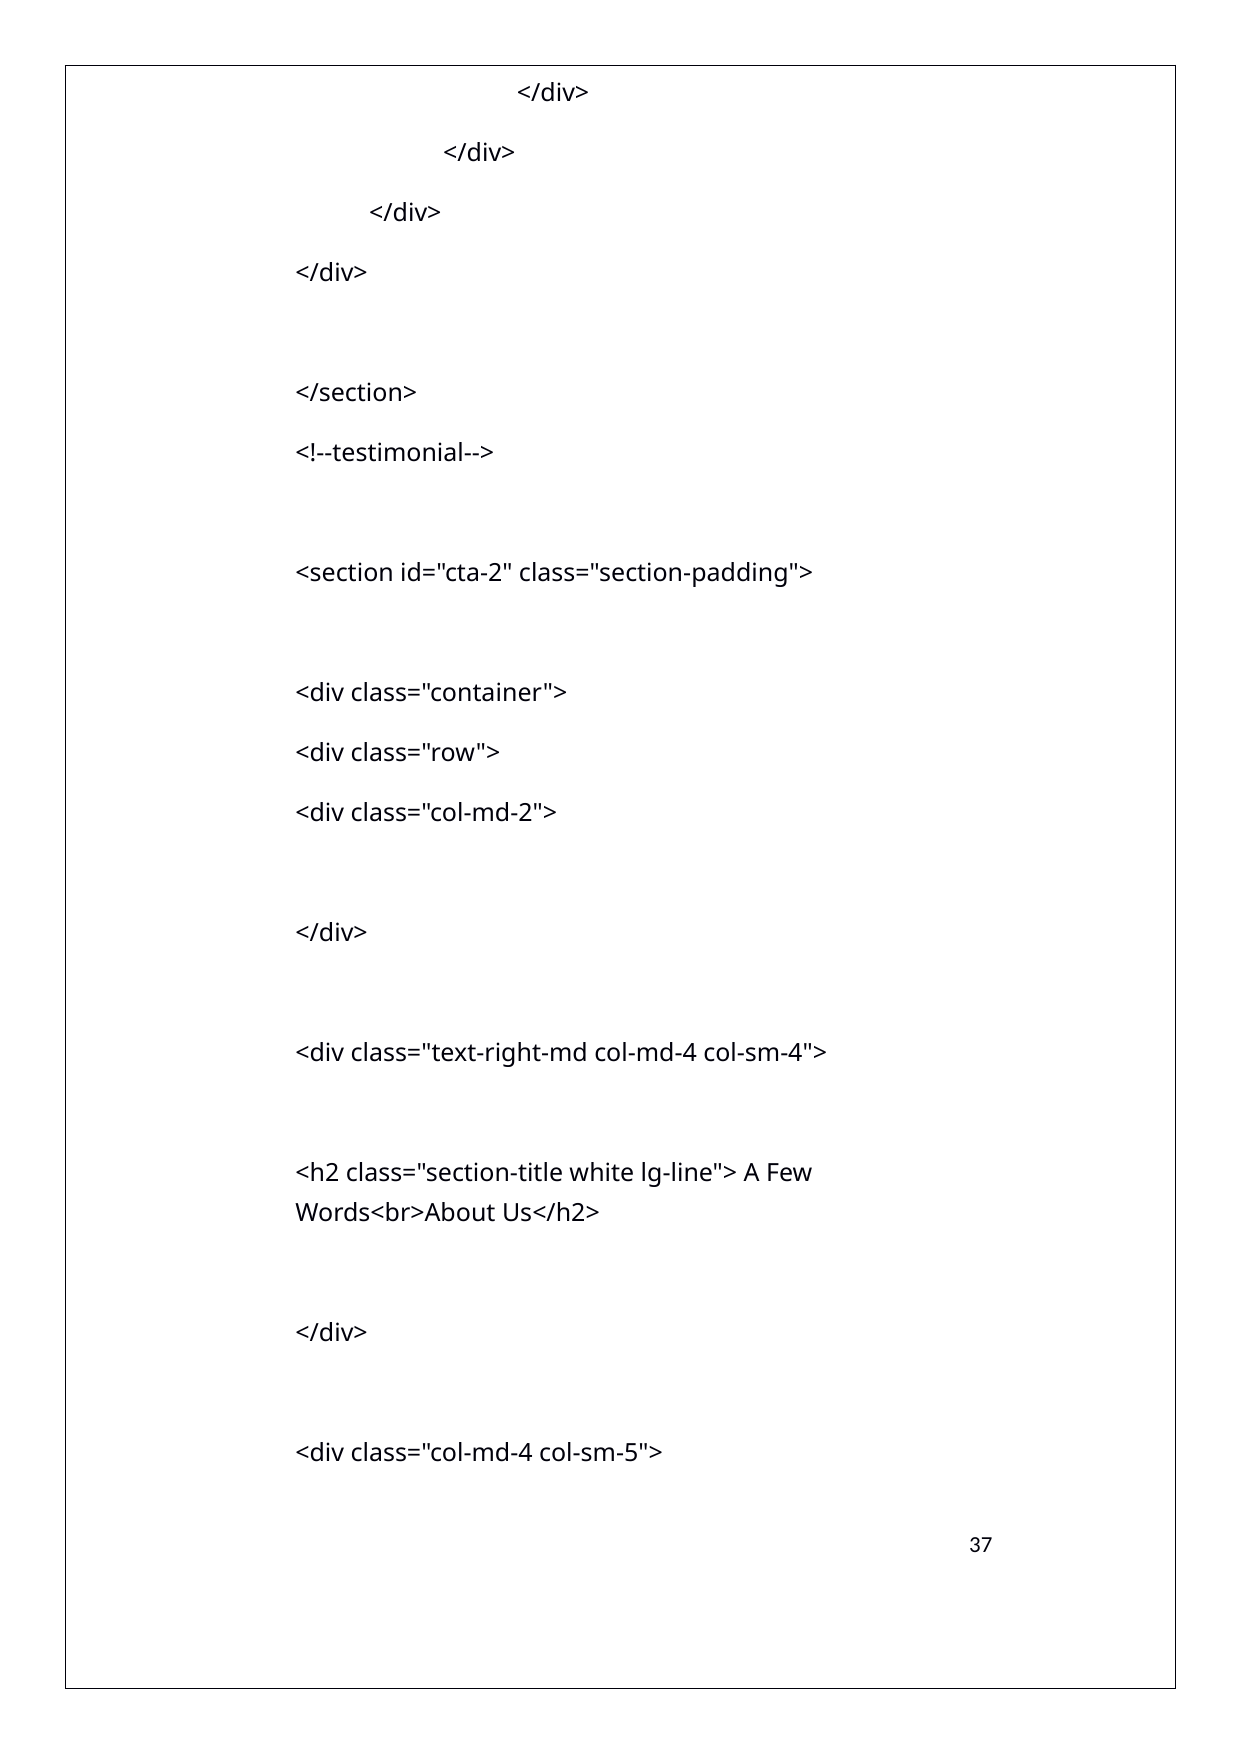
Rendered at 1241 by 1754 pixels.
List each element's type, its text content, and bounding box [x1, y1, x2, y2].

list <section id="cta-2" class="section-padding"> [295, 555, 992, 589]
list </div> [295, 1314, 992, 1348]
list <h2 class="section-title white lg-line"> A Few Words<br>About Us</h2> [295, 1155, 992, 1228]
list </div> [295, 135, 992, 169]
list <div class="col-md-2"> [295, 795, 992, 829]
list </div> [295, 75, 992, 109]
list <!--testimonial--> [295, 435, 992, 469]
list </div> [295, 915, 992, 949]
list <div class="col-md-4 col-sm-5"> [295, 1434, 992, 1468]
list </div> [295, 255, 992, 289]
list </div> [295, 195, 992, 229]
list <div class="container"> [295, 675, 992, 709]
list <div class="text-right-md col-md-4 col-sm-4"> [295, 1035, 992, 1069]
list </section> [295, 375, 992, 409]
list <div class="row"> [295, 735, 992, 769]
